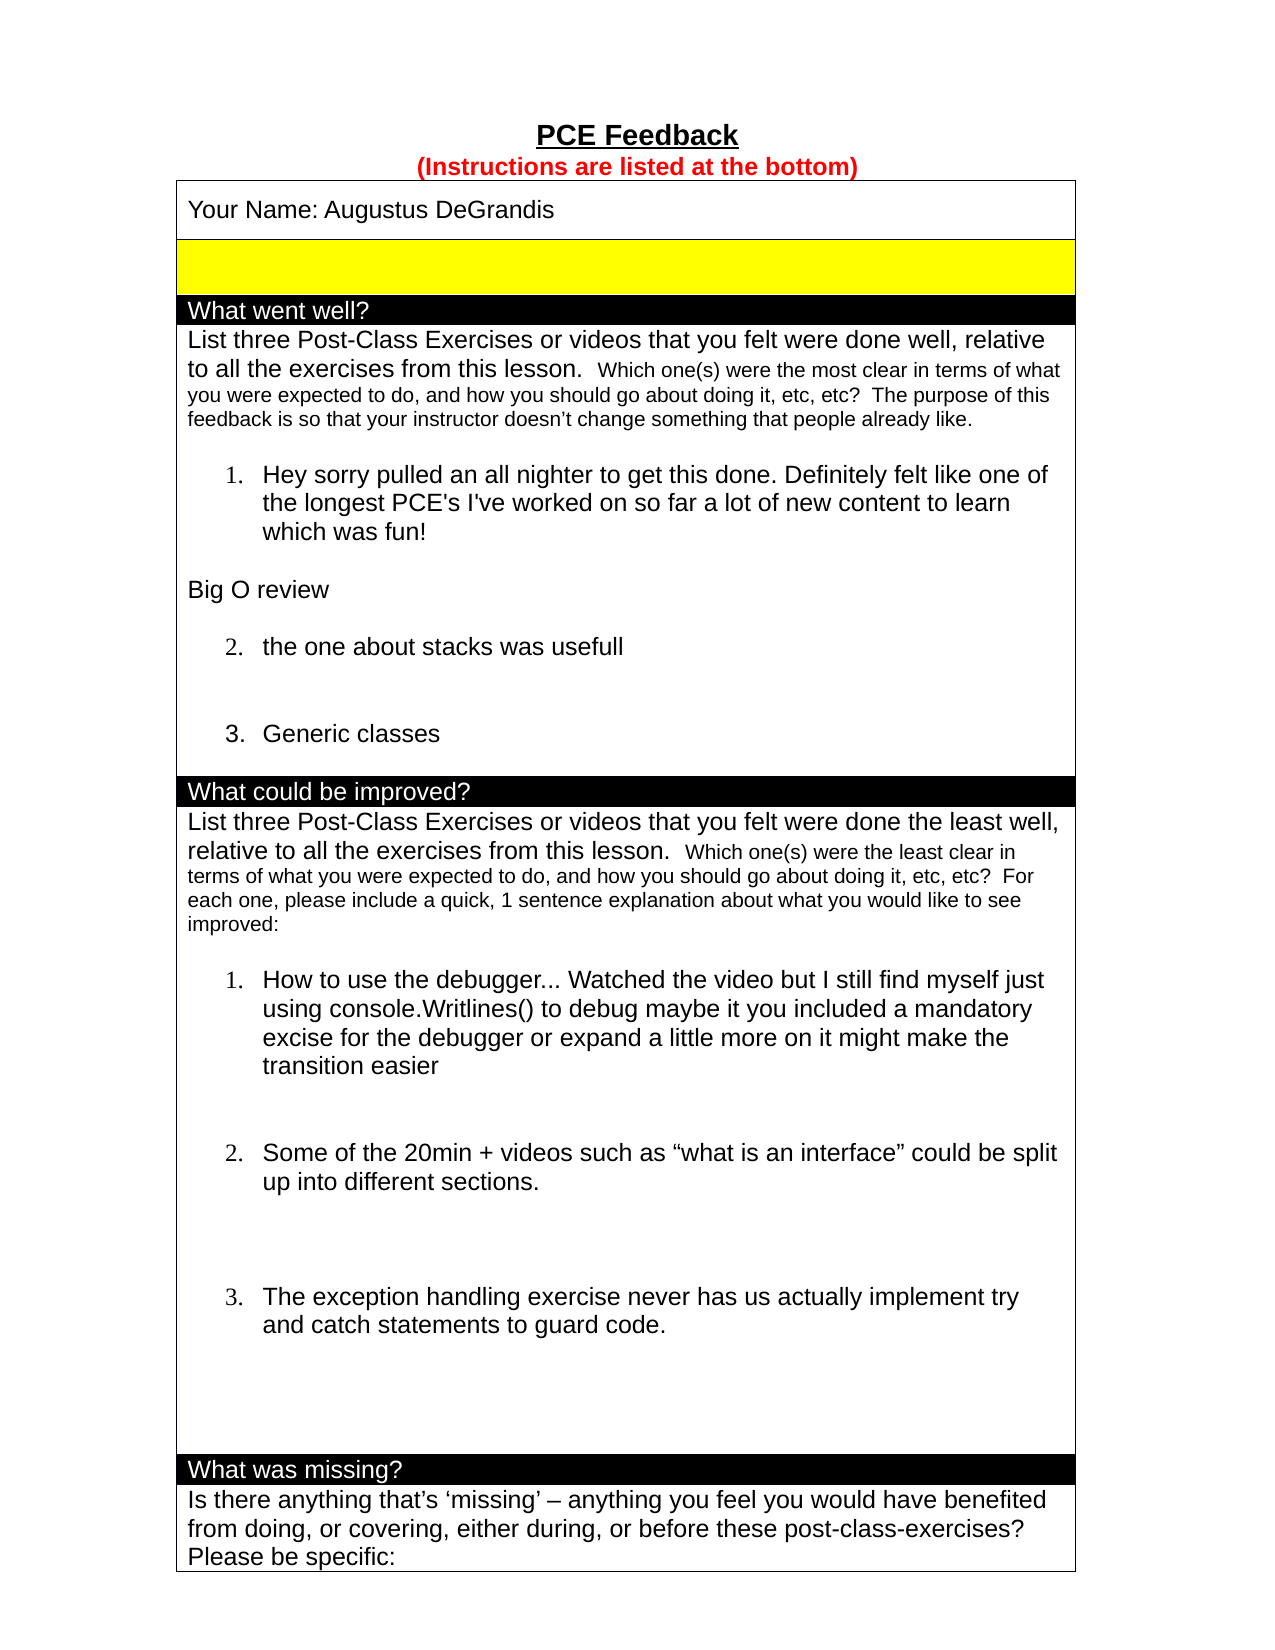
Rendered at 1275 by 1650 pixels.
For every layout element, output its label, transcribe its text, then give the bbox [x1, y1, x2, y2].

table_header Your Name: Augustus DeGrandis [177, 181, 1075, 238]
table_cell List three Post-Class Exercises or videos that you felt were done the least well, relative to all the exercises from this lesson. Which one(s) were the least clear in terms of what you were expected to do, and how you should go about doing it, etc, etc? For each one, please include a quick, 1 sentence explanation about what you would like to see improved: How to use the debugger... Watched the video but I still find myself just using console.Writlines() to debug maybe it you included a mandatory excise for the debugger or expand a little more on it might make the transition easier Some of the 20min + videos such as “what is an interface” could be split up into different sections. The exception handling exercise never has us actually implement try and catch statements to guard code. [177, 807, 1075, 1454]
table_cell What went well? [177, 296, 1075, 324]
text (Instructions are listed at the bottom) [187, 152, 1087, 180]
table_cell Is there anything that’s ‘missing’ – anything you feel you would have benefited from doing, or covering, either during, or before these post-class-exercises? Please be specific: [177, 1485, 1075, 1571]
table_cell What could be improved? [177, 777, 1075, 806]
subtitle PCE Feedback [187, 118, 1087, 152]
table_cell List three Post-Class Exercises or videos that you felt were done well, relative to all the exercises from this lesson. Which one(s) were the most clear in terms of what you were expected to do, and how you should go about doing it, etc, etc? The purpose of this feedback is so that your instructor doesn’t change something that people already like. Hey sorry pulled an all nighter to get this done. Definitely felt like one of the longest PCE's I've worked on so far a lot of new content to learn which was fun! Big O review the one about stacks was usefull Generic classes [177, 325, 1075, 776]
table_cell What was missing? [177, 1455, 1075, 1484]
table_cell [177, 240, 1075, 294]
